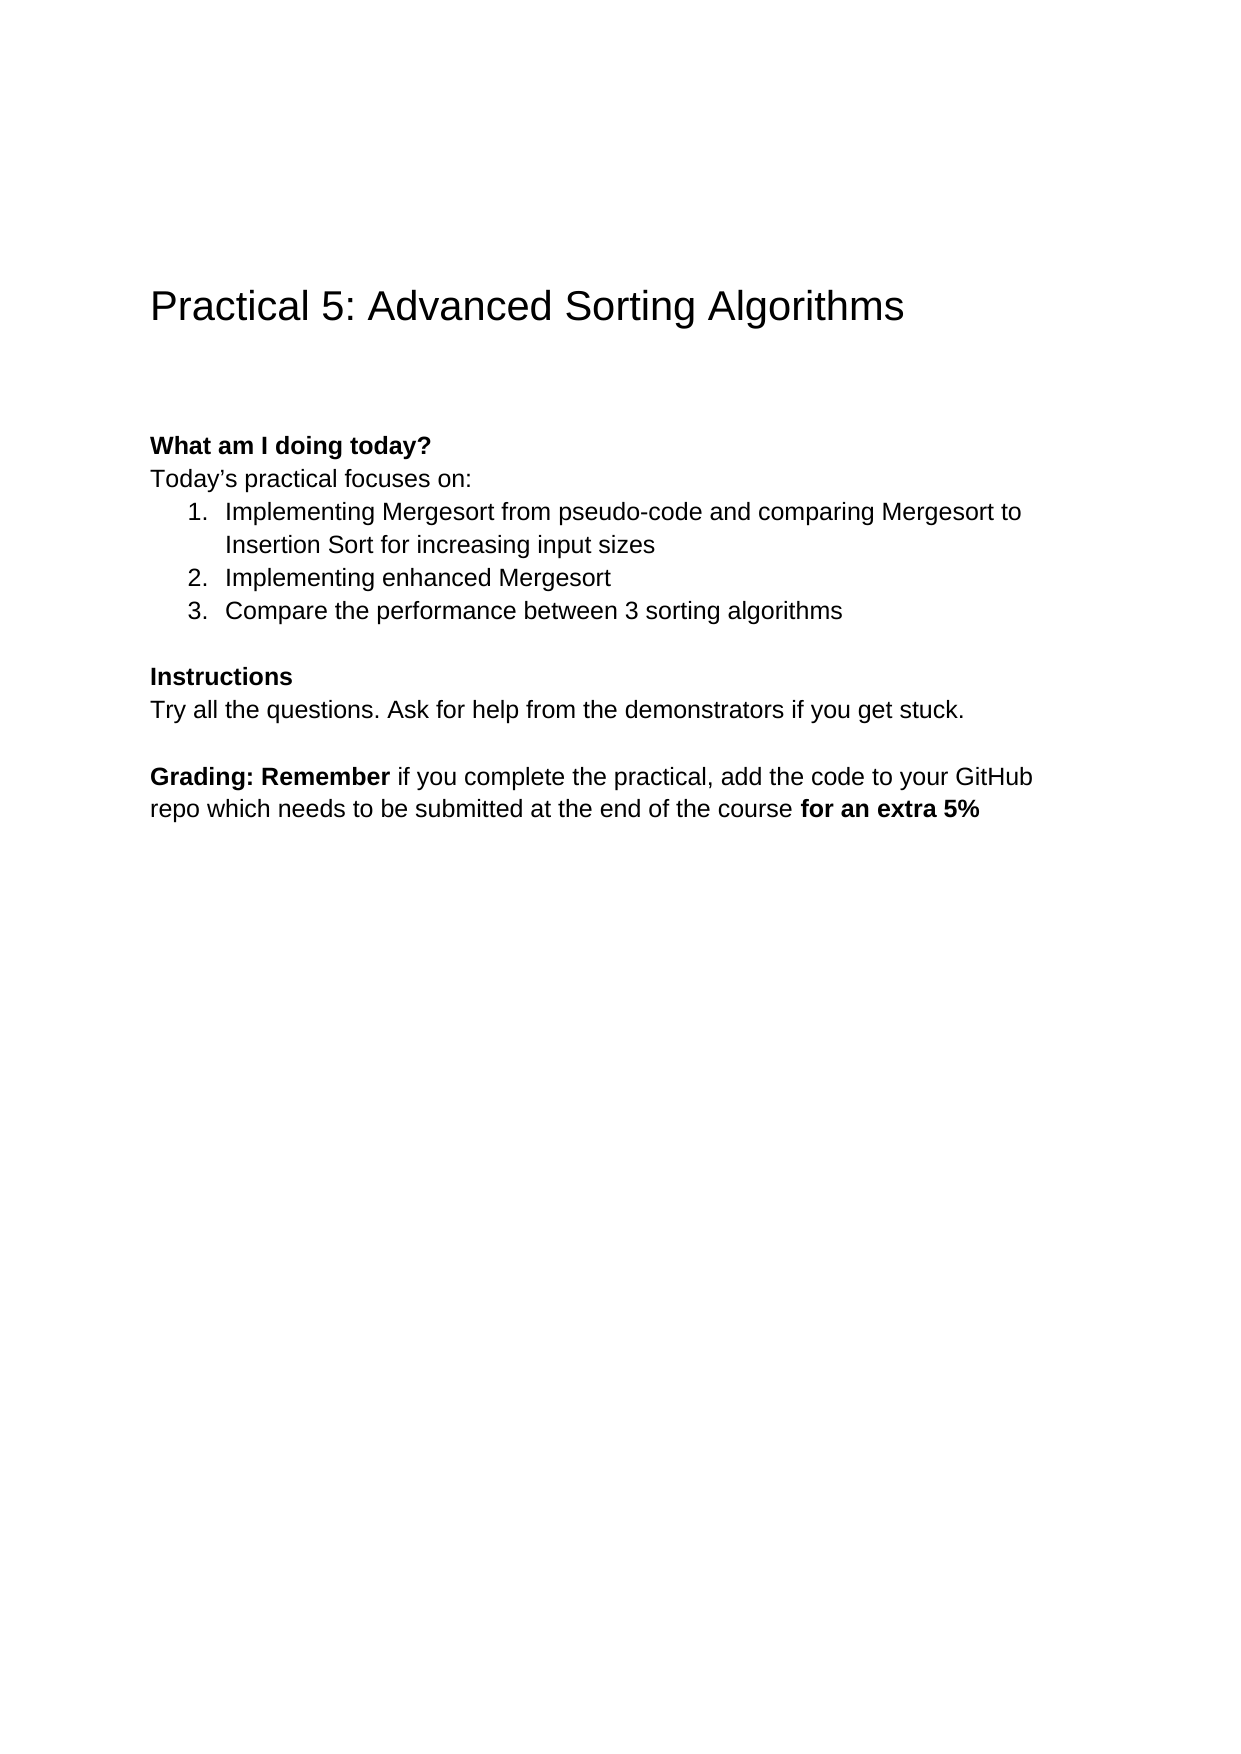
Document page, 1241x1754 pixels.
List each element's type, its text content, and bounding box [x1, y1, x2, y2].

text What am I doing today? [150, 431, 1090, 460]
list Implementing Mergesort from pseudo-code and comparing Mergesort to Insertion Sort for increasing input sizes [187, 497, 1090, 559]
list Implementing enhanced Mergesort [187, 563, 1090, 592]
subtitle Practical 5: Advanced Sorting Algorithms [150, 281, 1090, 329]
list Compare the performance between 3 sorting algorithms [187, 596, 1090, 625]
text Grading: Remember if you complete the practical, add the code to your GitHub repo which needs to be submitted at the end of the course for an extra 5% [150, 761, 1090, 823]
text Today’s practical focuses on: [150, 464, 1090, 493]
text Try all the questions. Ask for help from the demonstrators if you get stuck. [150, 695, 1090, 724]
text Instructions [150, 662, 1090, 691]
